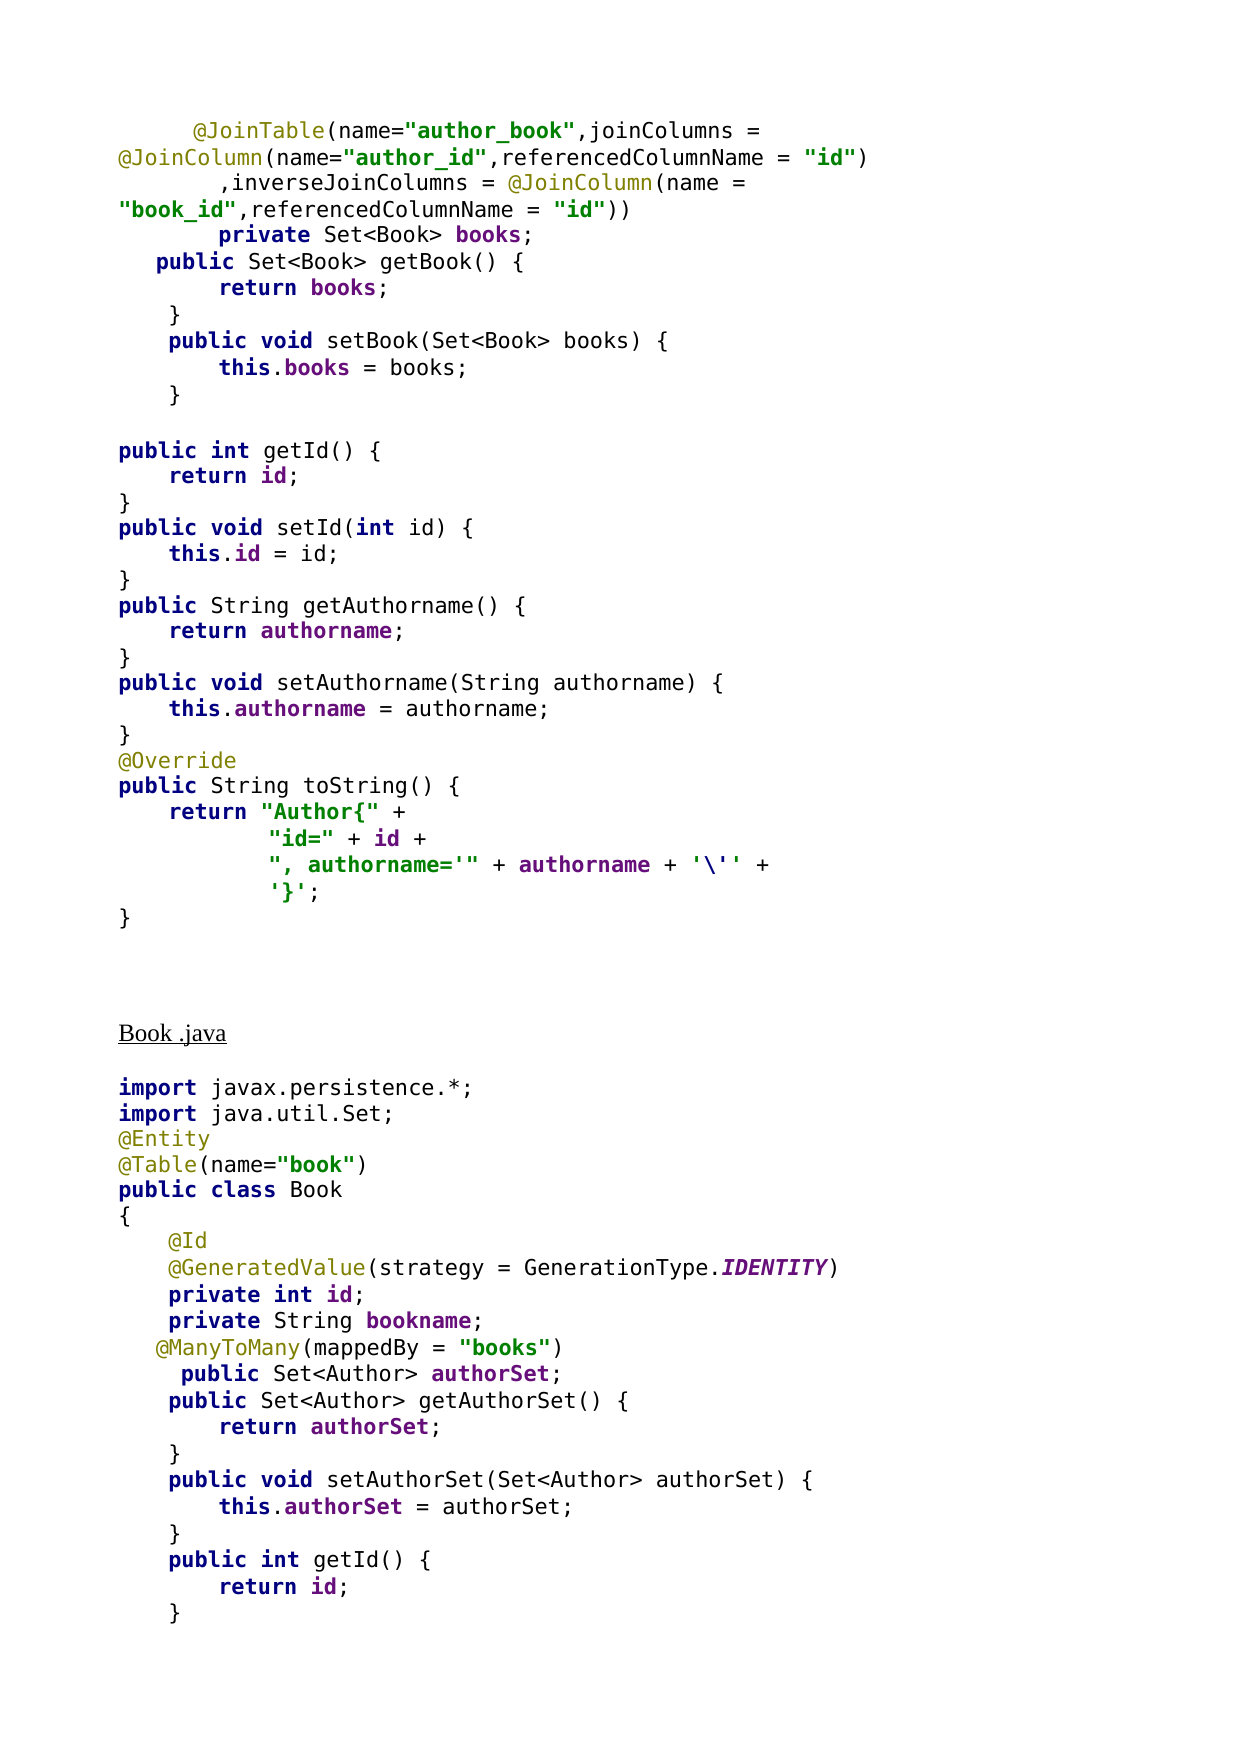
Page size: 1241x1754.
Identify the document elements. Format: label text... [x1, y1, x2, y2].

text return books; [118, 275, 1122, 302]
text public int getId() { [118, 438, 1122, 463]
text return authorname; [118, 618, 1122, 645]
text @GeneratedValue(strategy = GenerationType.IDENTITY) [118, 1255, 1122, 1282]
text private String bookname; [118, 1308, 1122, 1335]
text public void setAuthorname(String authorname) { [118, 671, 1122, 696]
text public void setBook(Set<Book> books) { [118, 328, 1122, 355]
text this.authorSet = authorSet; [118, 1494, 1122, 1521]
text @Override [118, 748, 1122, 774]
text return id; [118, 1574, 1122, 1600]
text public String toString() { [118, 774, 1122, 799]
text this.books = books; [118, 355, 1122, 382]
text { [118, 1203, 1122, 1228]
text } [118, 905, 1122, 931]
text import java.util.Set; [118, 1101, 1122, 1126]
text } [118, 723, 1122, 748]
text } [118, 1600, 1122, 1627]
text } [118, 645, 1122, 671]
text } [118, 382, 1122, 408]
text } [118, 1441, 1122, 1468]
text @Entity [118, 1126, 1122, 1152]
text return authorSet; [118, 1414, 1122, 1441]
text @Table(name="book") [118, 1152, 1122, 1177]
text Book .java [118, 1018, 1122, 1047]
text "id=" + id + [118, 826, 1122, 852]
text private int id; [118, 1282, 1122, 1308]
text this.authorname = authorname; [118, 696, 1122, 723]
text public Set<Author> getAuthorSet() { [118, 1388, 1122, 1414]
text public Set<Author> authorSet; [118, 1361, 1122, 1388]
text import javax.persistence.*; [118, 1075, 1122, 1101]
text public class Book [118, 1177, 1122, 1203]
text } [118, 490, 1122, 515]
text ", authorname='" + authorname + '\'' + [118, 852, 1122, 879]
text } [118, 302, 1122, 328]
text public void setAuthorSet(Set<Author> authorSet) { [118, 1468, 1122, 1494]
text @ManyToMany(mappedBy = "books") [118, 1335, 1122, 1361]
text } [118, 567, 1122, 593]
text return "Author{" + [118, 799, 1122, 826]
text this.id = id; [118, 541, 1122, 567]
text '}'; [118, 879, 1122, 905]
text @Id [118, 1228, 1122, 1255]
text public int getId() { [118, 1547, 1122, 1574]
text return id; [118, 463, 1122, 490]
text private Set<Book> books; [118, 222, 1122, 249]
text public void setId(int id) { [118, 515, 1122, 541]
text public String getAuthorname() { [118, 593, 1122, 618]
text public Set<Book> getBook() { [118, 249, 1122, 275]
text } [118, 1521, 1122, 1547]
text ,inverseJoinColumns = @JoinColumn(name = "book_id",referencedColumnName = "id")) [118, 170, 1122, 222]
text @JoinTable(name="author_book",joinColumns = @JoinColumn(name="author_id",referencedColumnName = "id") [118, 118, 1122, 170]
